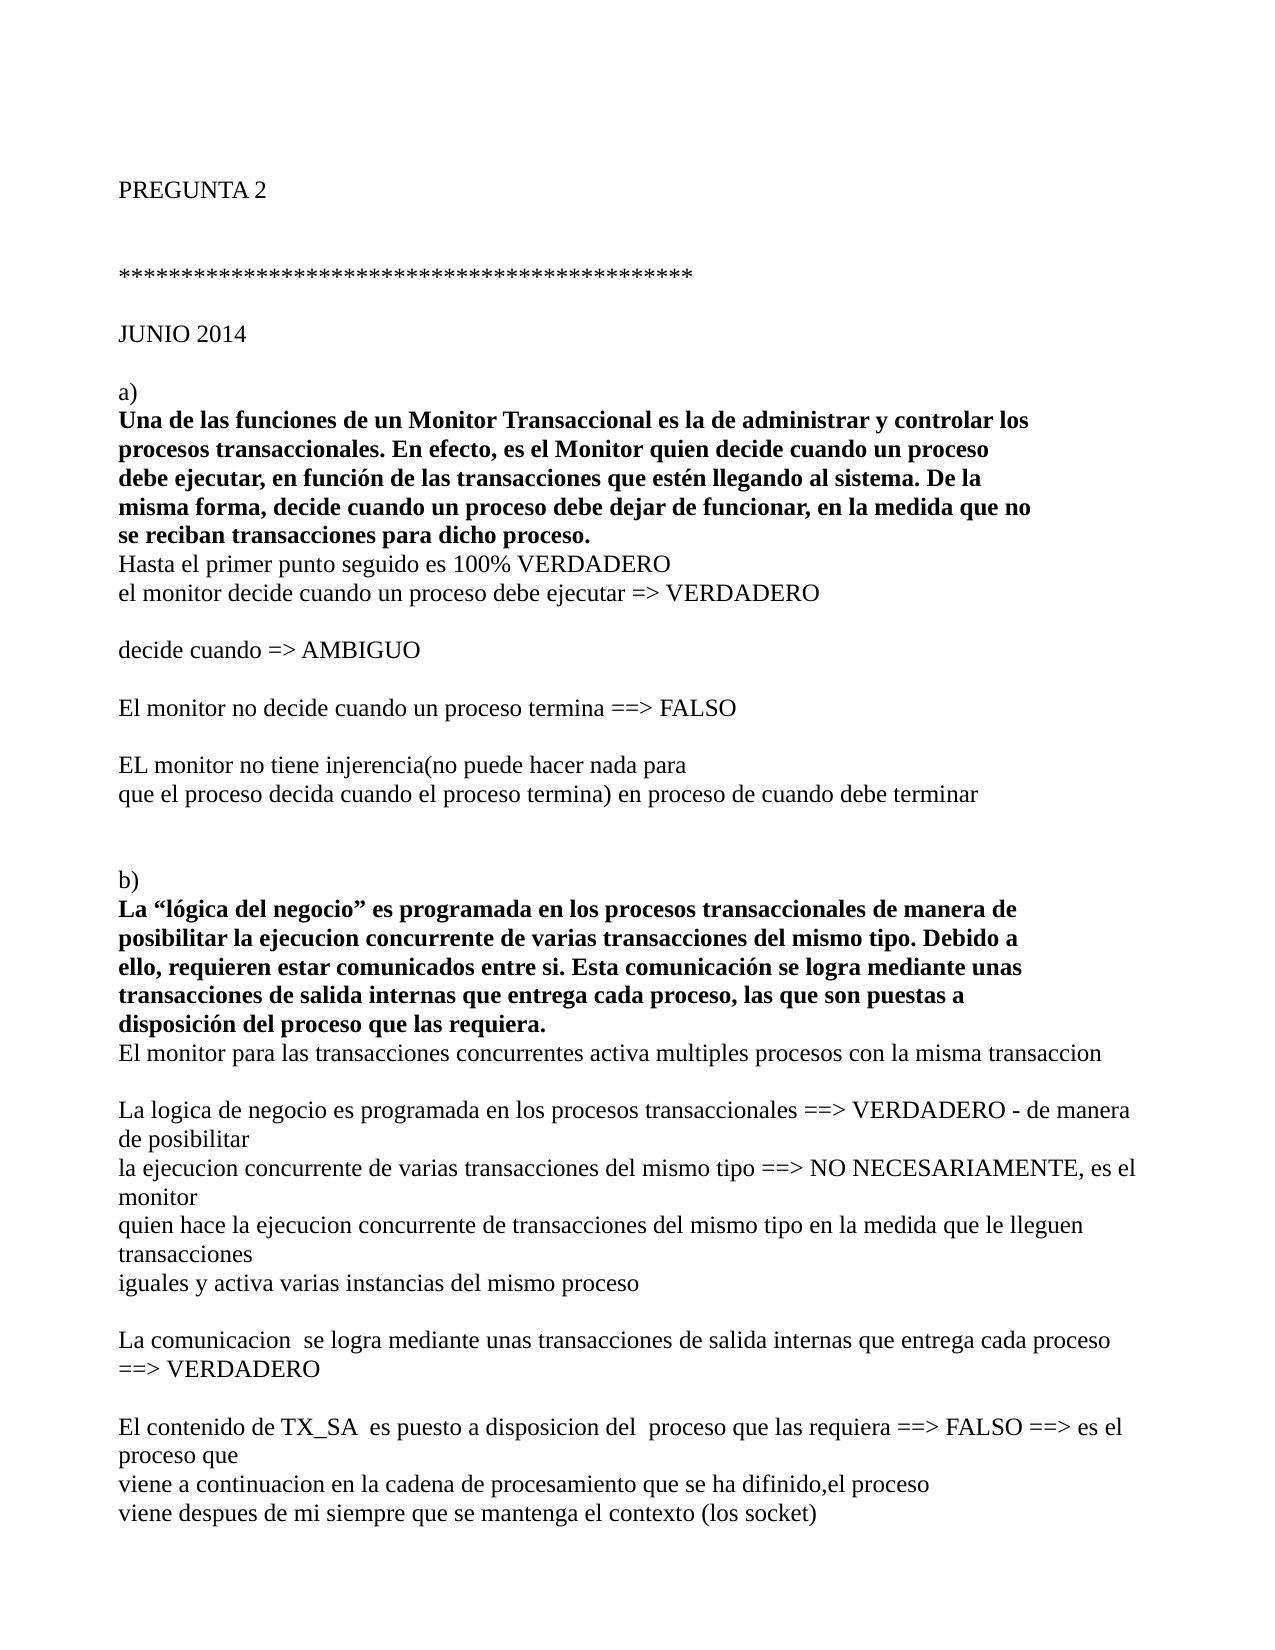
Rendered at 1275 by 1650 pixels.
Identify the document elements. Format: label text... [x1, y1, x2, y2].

text El monitor no decide cuando un proceso termina ==> FALSO [118, 693, 1157, 722]
text El monitor para las transacciones concurrentes activa multiples procesos con la misma transaccion [118, 1038, 1157, 1067]
text Hasta el primer punto seguido es 100% VERDADERO [118, 549, 1157, 578]
text la ejecucion concurrente de varias transacciones del mismo tipo ==> NO NECESARIAMENTE, es el monitor [118, 1153, 1157, 1211]
text a) [118, 377, 1157, 406]
text PREGUNTA 2 [118, 176, 1157, 204]
text ********************************************** [118, 262, 1157, 291]
text transacciones de salida internas que entrega cada proceso, las que son puestas a [118, 981, 1157, 1009]
text ello, requieren estar comunicados entre si. Esta comunicación se logra mediante unas [118, 952, 1157, 981]
text quien hace la ejecucion concurrente de transacciones del mismo tipo en la medida que le lleguen transacciones [118, 1211, 1157, 1268]
text misma forma, decide cuando un proceso debe dejar de funcionar, en la medida que no [118, 492, 1157, 521]
text Una de las funciones de un Monitor Transaccional es la de administrar y controlar los [118, 406, 1157, 434]
text JUNIO 2014 [118, 319, 1157, 348]
text iguales y activa varias instancias del mismo proceso [118, 1268, 1157, 1297]
text El contenido de TX_SA es puesto a disposicion del proceso que las requiera ==> FALSO ==> es el proceso que [118, 1412, 1157, 1469]
text posibilitar la ejecucion concurrente de varias transacciones del mismo tipo. Debido a [118, 923, 1157, 952]
text EL monitor no tiene injerencia(no puede hacer nada para [118, 751, 1157, 779]
text debe ejecutar, en función de las transacciones que estén llegando al sistema. De la [118, 463, 1157, 492]
text procesos transaccionales. En efecto, es el Monitor quien decide cuando un proceso [118, 434, 1157, 463]
text La “lógica del negocio” es programada en los procesos transaccionales de manera de [118, 894, 1157, 923]
text La logica de negocio es programada en los procesos transaccionales ==> VERDADERO - de manera de posibilitar [118, 1096, 1157, 1153]
text que el proceso decida cuando el proceso termina) en proceso de cuando debe terminar [118, 779, 1157, 808]
text el monitor decide cuando un proceso debe ejecutar => VERDADERO [118, 578, 1157, 607]
text disposición del proceso que las requiera. [118, 1009, 1157, 1038]
text b) [118, 866, 1157, 894]
text viene a continuacion en la cadena de procesamiento que se ha difinido,el proceso [118, 1469, 1157, 1498]
text viene despues de mi siempre que se mantenga el contexto (los socket) [118, 1498, 1157, 1527]
text decide cuando => AMBIGUO [118, 636, 1157, 664]
text La comunicacion se logra mediante unas transacciones de salida internas que entrega cada proceso ==> VERDADERO [118, 1326, 1157, 1383]
text se reciban transacciones para dicho proceso. [118, 521, 1157, 549]
